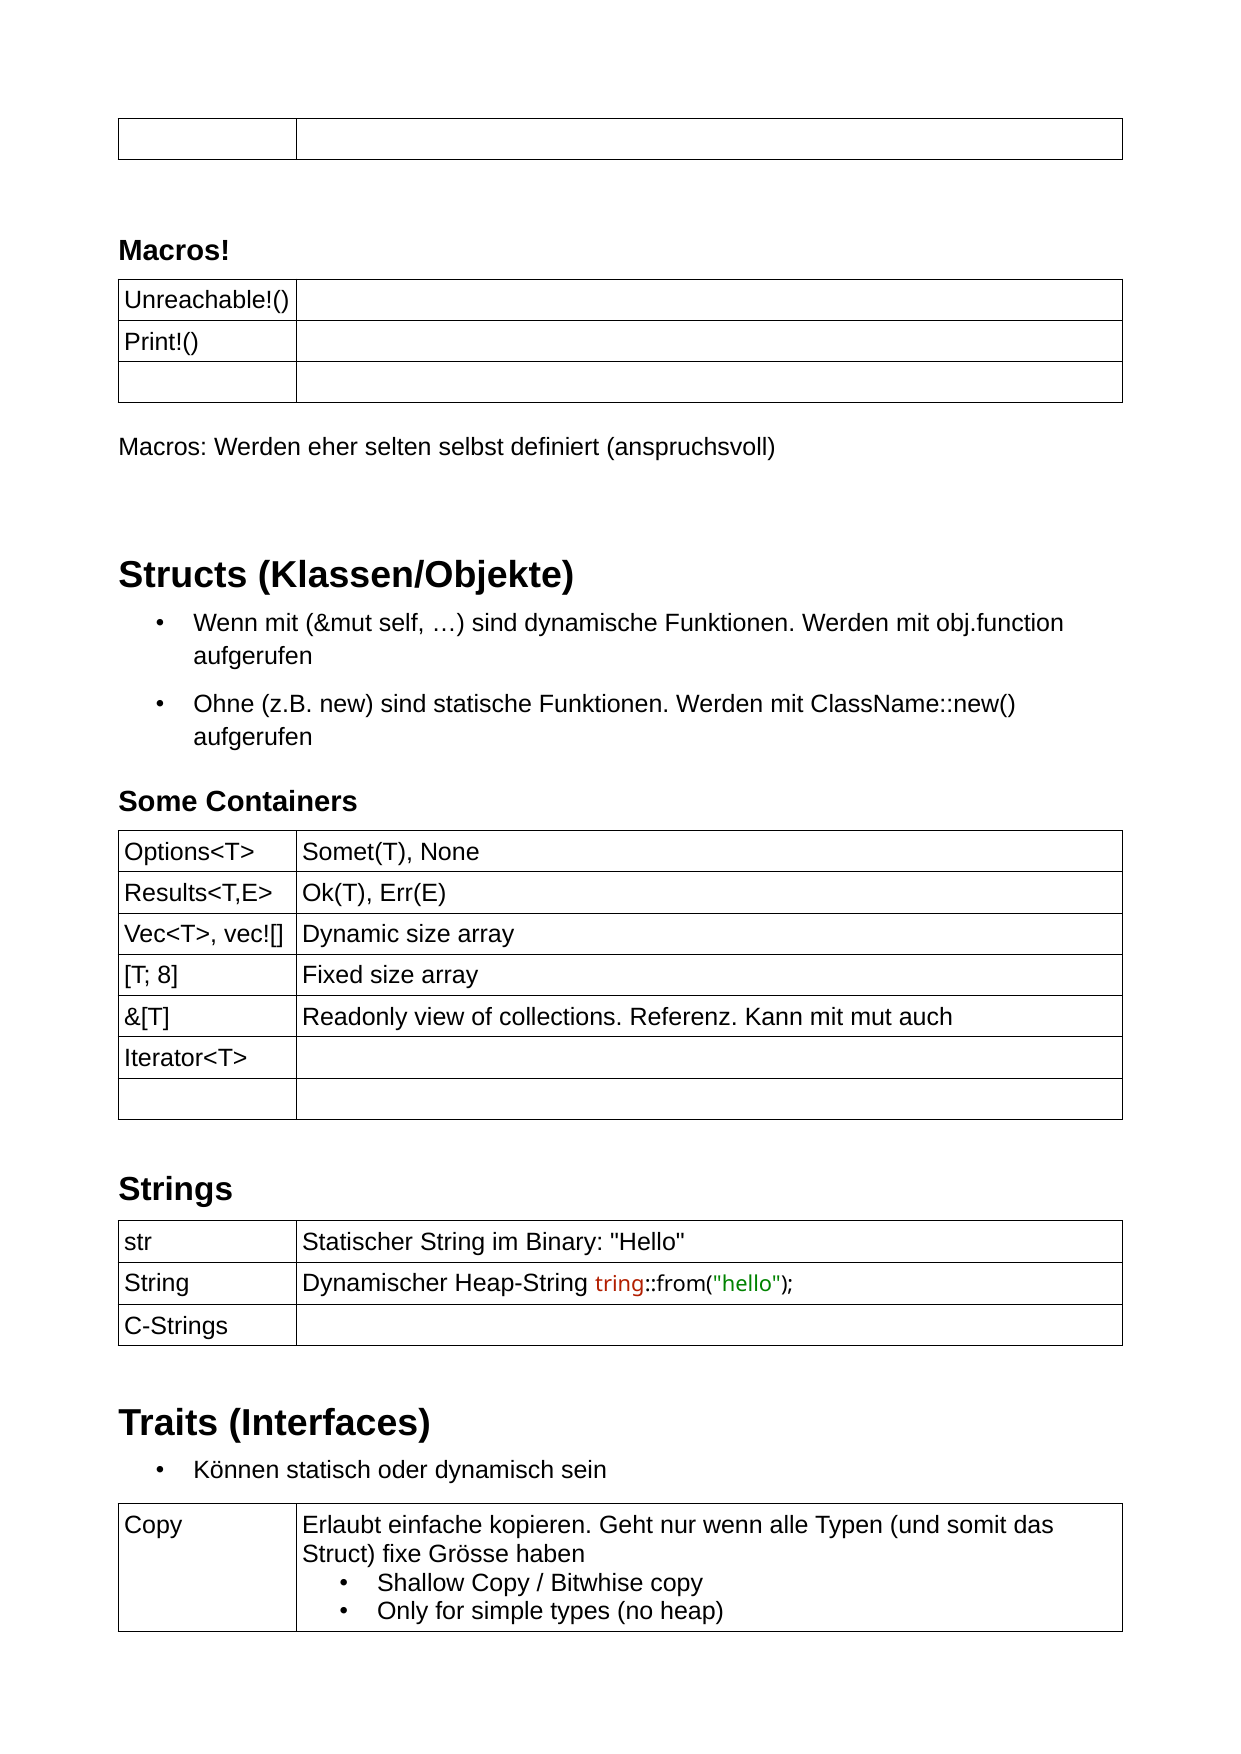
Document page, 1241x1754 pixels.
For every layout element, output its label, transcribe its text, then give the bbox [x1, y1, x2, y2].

table_cell Vec<T>, vec![] [119, 914, 296, 954]
table_header str [119, 1221, 296, 1262]
table_cell [297, 1079, 1122, 1119]
table_header Options<T> [119, 831, 296, 871]
table_header Somet(T), None [297, 831, 1122, 871]
table_header Copy [119, 1504, 296, 1631]
table_header Statischer String im Binary: "Hello" [297, 1221, 1122, 1262]
table_cell [T; 8] [119, 955, 296, 995]
text Macros: Werden eher selten selbst definiert (anspruchsvoll) [118, 432, 1122, 461]
table_cell [119, 362, 296, 402]
table_cell Dynamic size array [297, 914, 1122, 954]
list Können statisch oder dynamisch sein [156, 1456, 1122, 1484]
list Ohne (z.B. new) sind statische Funktionen. Werden mit ClassName::new() aufgerufen [156, 689, 1122, 751]
table_cell [297, 321, 1122, 361]
subtitle Strings [118, 1169, 1122, 1208]
table_cell String [119, 1263, 296, 1304]
table_cell [297, 119, 1122, 159]
table_cell Dynamischer Heap-String tring::from("hello"); [297, 1263, 1122, 1304]
subtitle Traits (Interfaces) [118, 1400, 1122, 1443]
subtitle Some Containers [118, 784, 1122, 817]
table_cell Print!() [119, 321, 296, 361]
subtitle Structs (Klassen/Objekte) [118, 552, 1122, 595]
table_cell [119, 1079, 296, 1119]
table_cell Fixed size array [297, 955, 1122, 995]
table_cell [119, 119, 296, 159]
table_cell Iterator<T> [119, 1037, 296, 1077]
table_cell [297, 1305, 1122, 1345]
table_header Unreachable!() [119, 280, 296, 320]
table_cell Readonly view of collections. Referenz. Kann mit mut auch [297, 996, 1122, 1036]
table_cell Results<T,E> [119, 872, 296, 912]
subtitle Macros! [118, 232, 1122, 266]
table_header [297, 280, 1122, 320]
table_cell [297, 1037, 1122, 1077]
list Wenn mit (&mut self, …) sind dynamische Funktionen. Werden mit obj.function aufgerufen [156, 608, 1122, 670]
table_header Erlaubt einfache kopieren. Geht nur wenn alle Typen (und somit das Struct) fixe Grösse haben Shallow Copy / Bitwhise copy Only for simple types (no heap) Passiert autmoatisch bei var2=var [297, 1504, 1122, 1631]
table_cell Ok(T), Err(E) [297, 872, 1122, 912]
table_cell C-Strings [119, 1305, 296, 1345]
table_cell [297, 362, 1122, 402]
table_cell &[T] [119, 996, 296, 1036]
